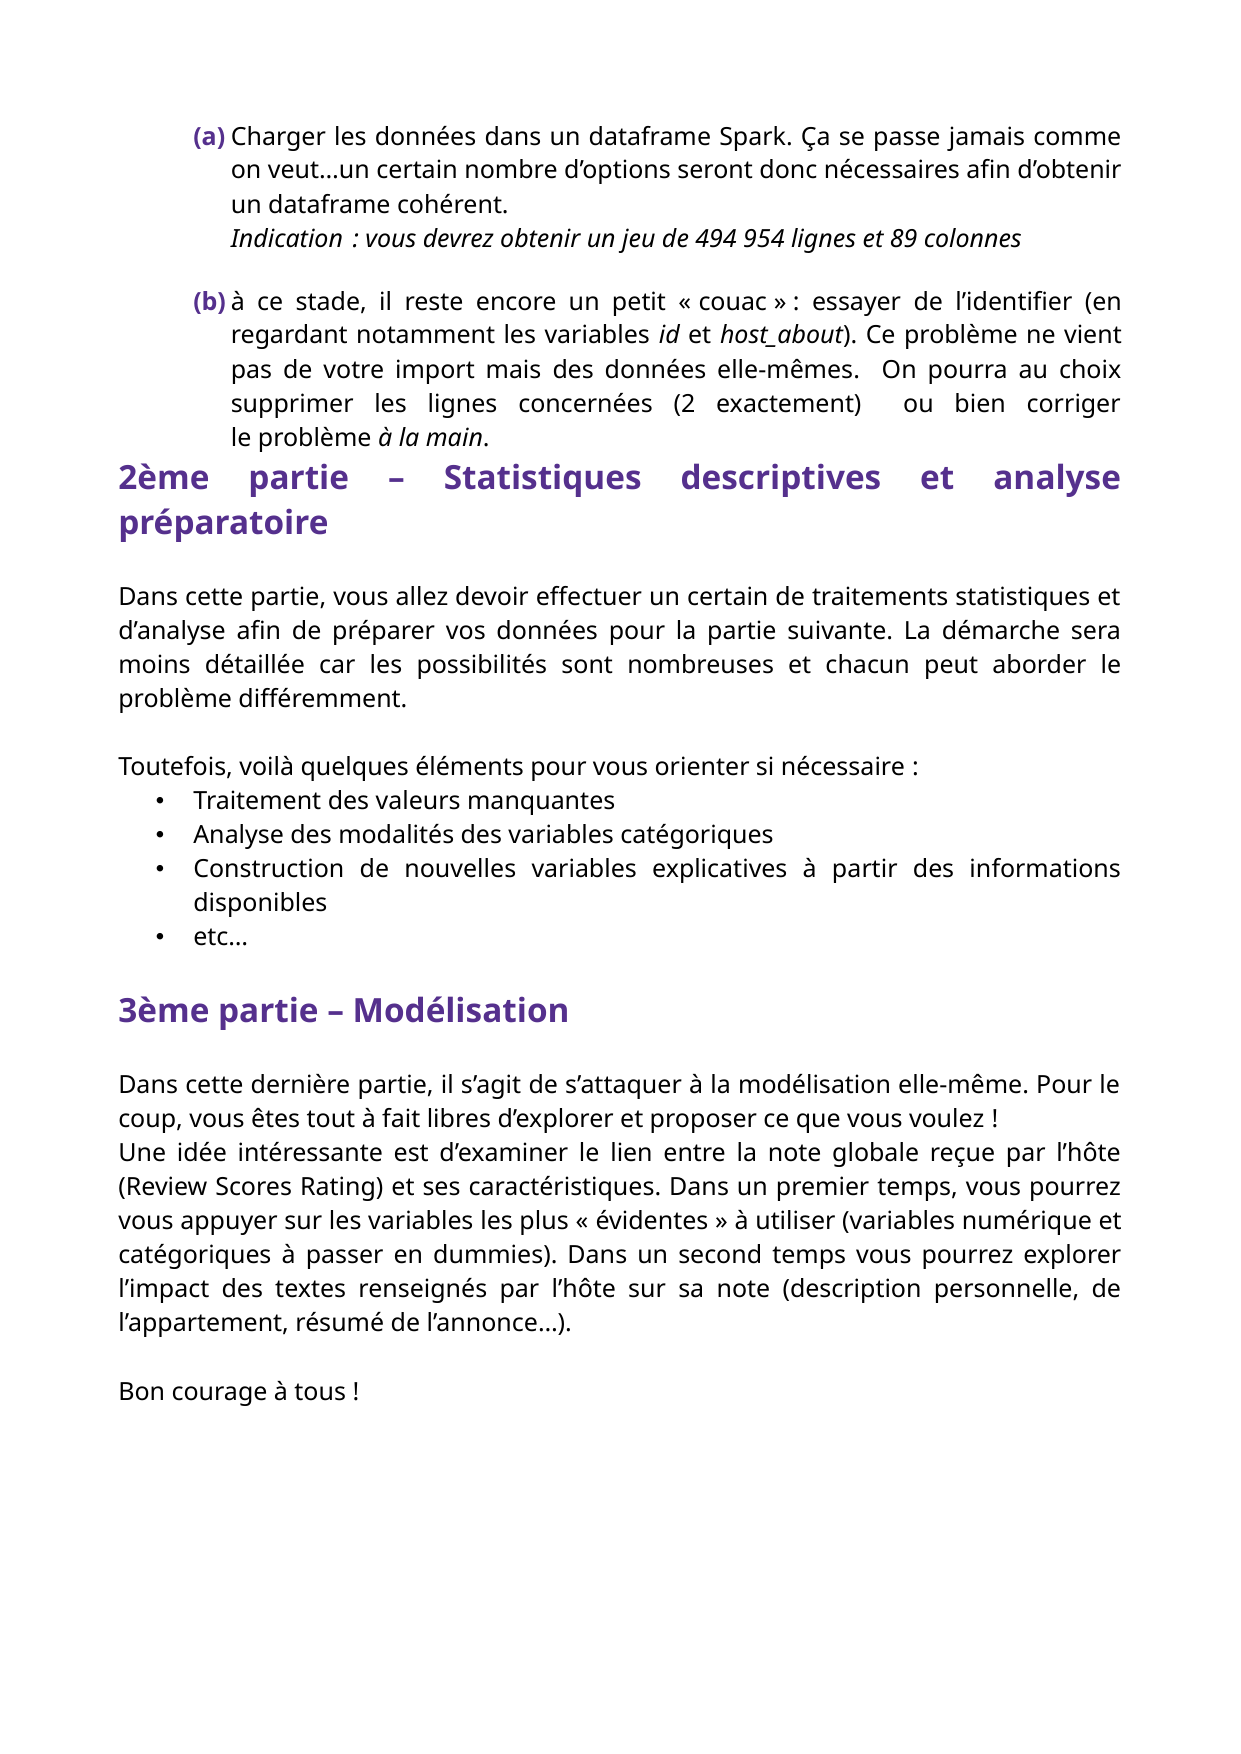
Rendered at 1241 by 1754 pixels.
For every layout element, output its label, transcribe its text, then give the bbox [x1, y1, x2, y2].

list Charger les données dans un dataframe Spark. Ça se passe jamais comme on veut…un certain nombre d’options seront donc nécessaires afin d’obtenir un dataframe cohérent. [193, 118, 1122, 220]
list à ce stade, il reste encore un petit « couac » : essayer de l’identifier (en regardant notamment les variables id et host_about). Ce problème ne vient pas de votre import mais des données elle-mêmes. On pourra au choix supprimer les lignes concernées (2 exactement) ou bien corriger le problème à la main. [193, 283, 1122, 453]
list Construction de nouvelles variables explicatives à partir des informations disponibles [156, 851, 1122, 919]
text Bon courage à tous ! [118, 1373, 1122, 1407]
text Dans cette dernière partie, il s’agit de s’attaquer à la modélisation elle-même. Pour le coup, vous êtes tout à fait libres d’explorer et proposer ce que vous voulez ! [118, 1067, 1122, 1135]
text Dans cette partie, vous allez devoir effectuer un certain de traitements statistiques et d’analyse afin de préparer vos données pour la partie suivante. La démarche sera moins détaillée car les possibilités sont nombreuses et chacun peut aborder le problème différemment. [118, 578, 1122, 714]
list Traitement des valeurs manquantes [156, 783, 1122, 817]
list etc… [156, 919, 1122, 953]
text Une idée intéressante est d’examiner le lien entre la note globale reçue par l’hôte (Review Scores Rating) et ses caractéristiques. Dans un premier temps, vous pourrez vous appuyer sur les variables les plus « évidentes » à utiliser (variables numérique et catégoriques à passer en dummies). Dans un second temps vous pourrez explorer l’impact des textes renseignés par l’hôte sur sa note (description personnelle, de l’appartement, résumé de l’annonce…). [118, 1135, 1122, 1339]
text 3ème partie – Modélisation [118, 987, 1122, 1032]
list Analyse des modalités des variables catégoriques [156, 817, 1122, 851]
list Indication : vous devrez obtenir un jeu de 494 954 lignes et 89 colonnes [193, 220, 1122, 254]
text 2ème partie – Statistiques descriptives et analyse préparatoire [118, 453, 1122, 544]
text Toutefois, voilà quelques éléments pour vous orienter si nécessaire : [118, 749, 1122, 783]
